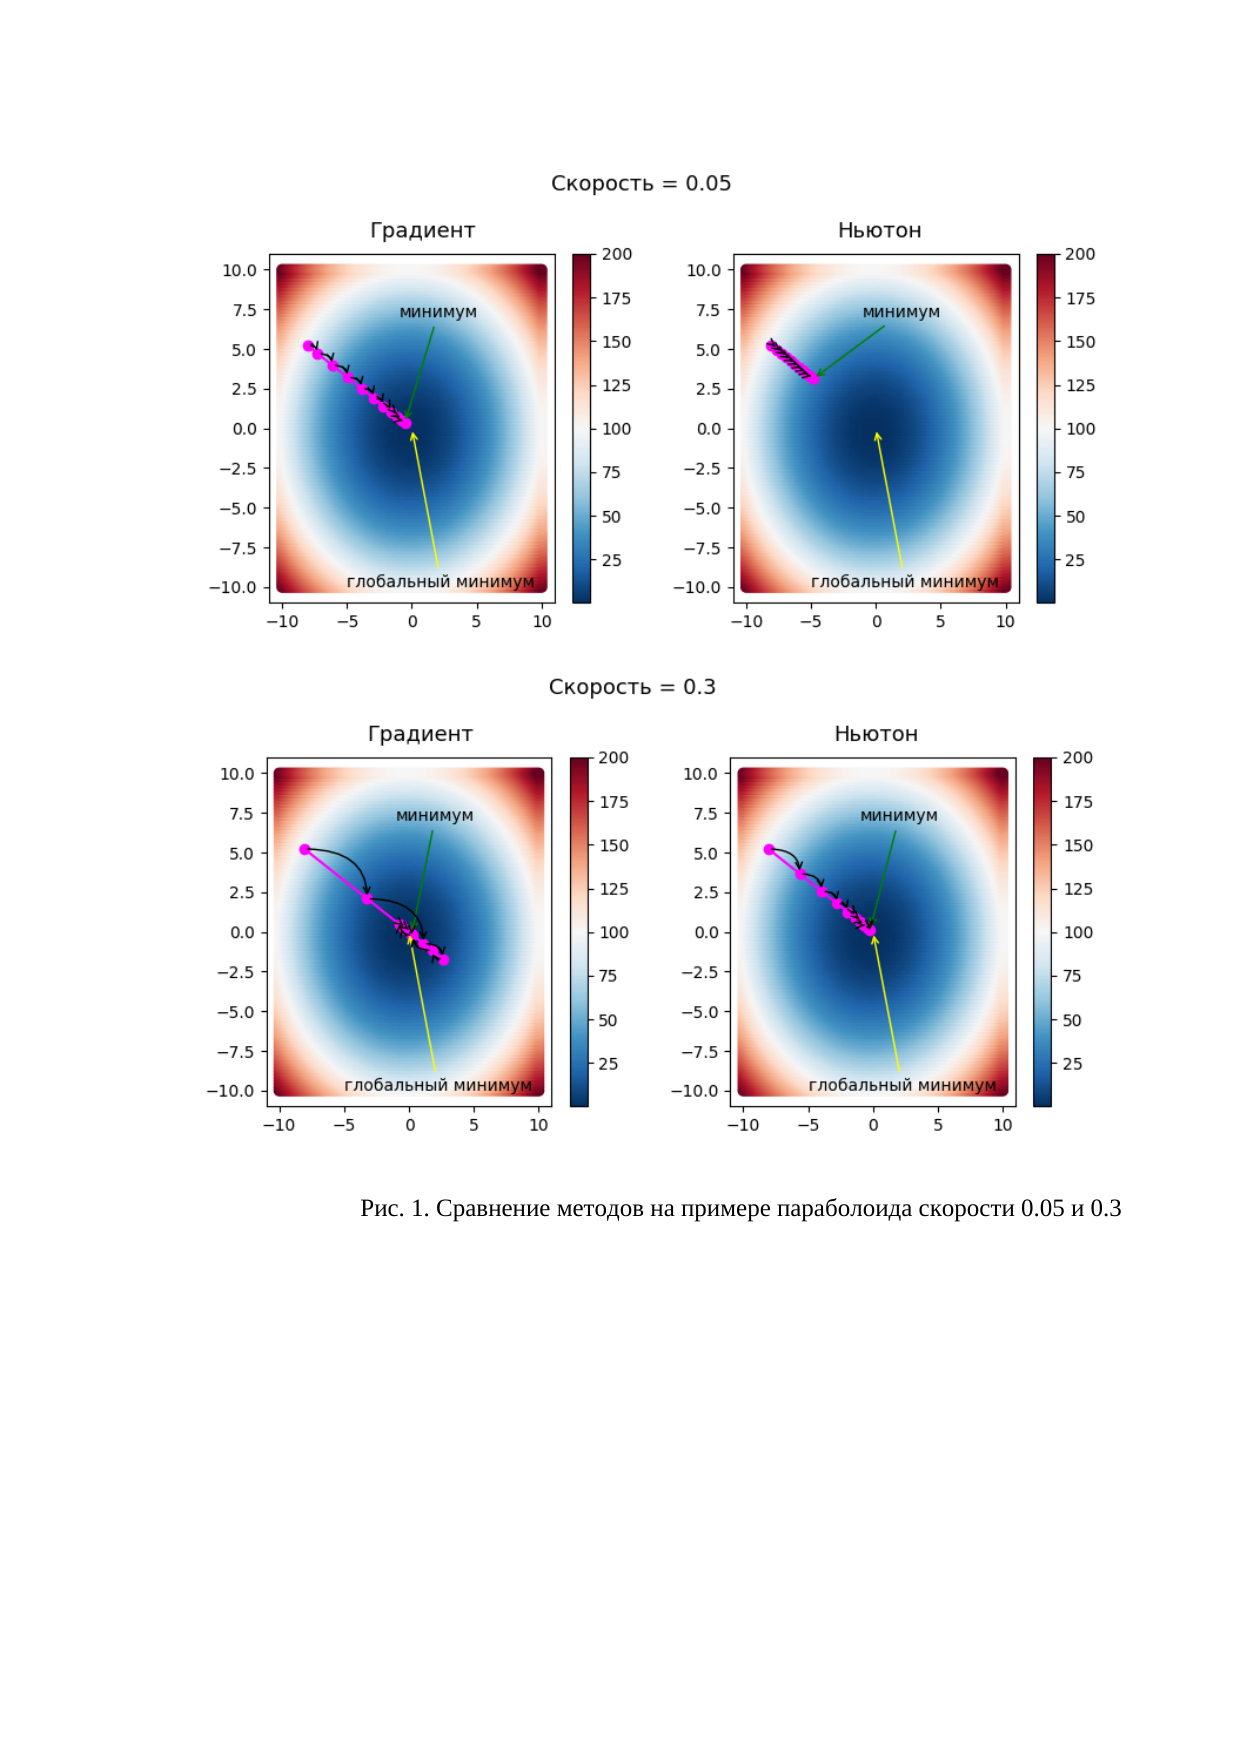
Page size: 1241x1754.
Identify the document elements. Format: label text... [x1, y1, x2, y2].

picture [182, 153, 1119, 1193]
text Рис. 1. Сравнение методов на примере параболоида скорости 0.05 и 0.3 [177, 148, 1122, 1222]
